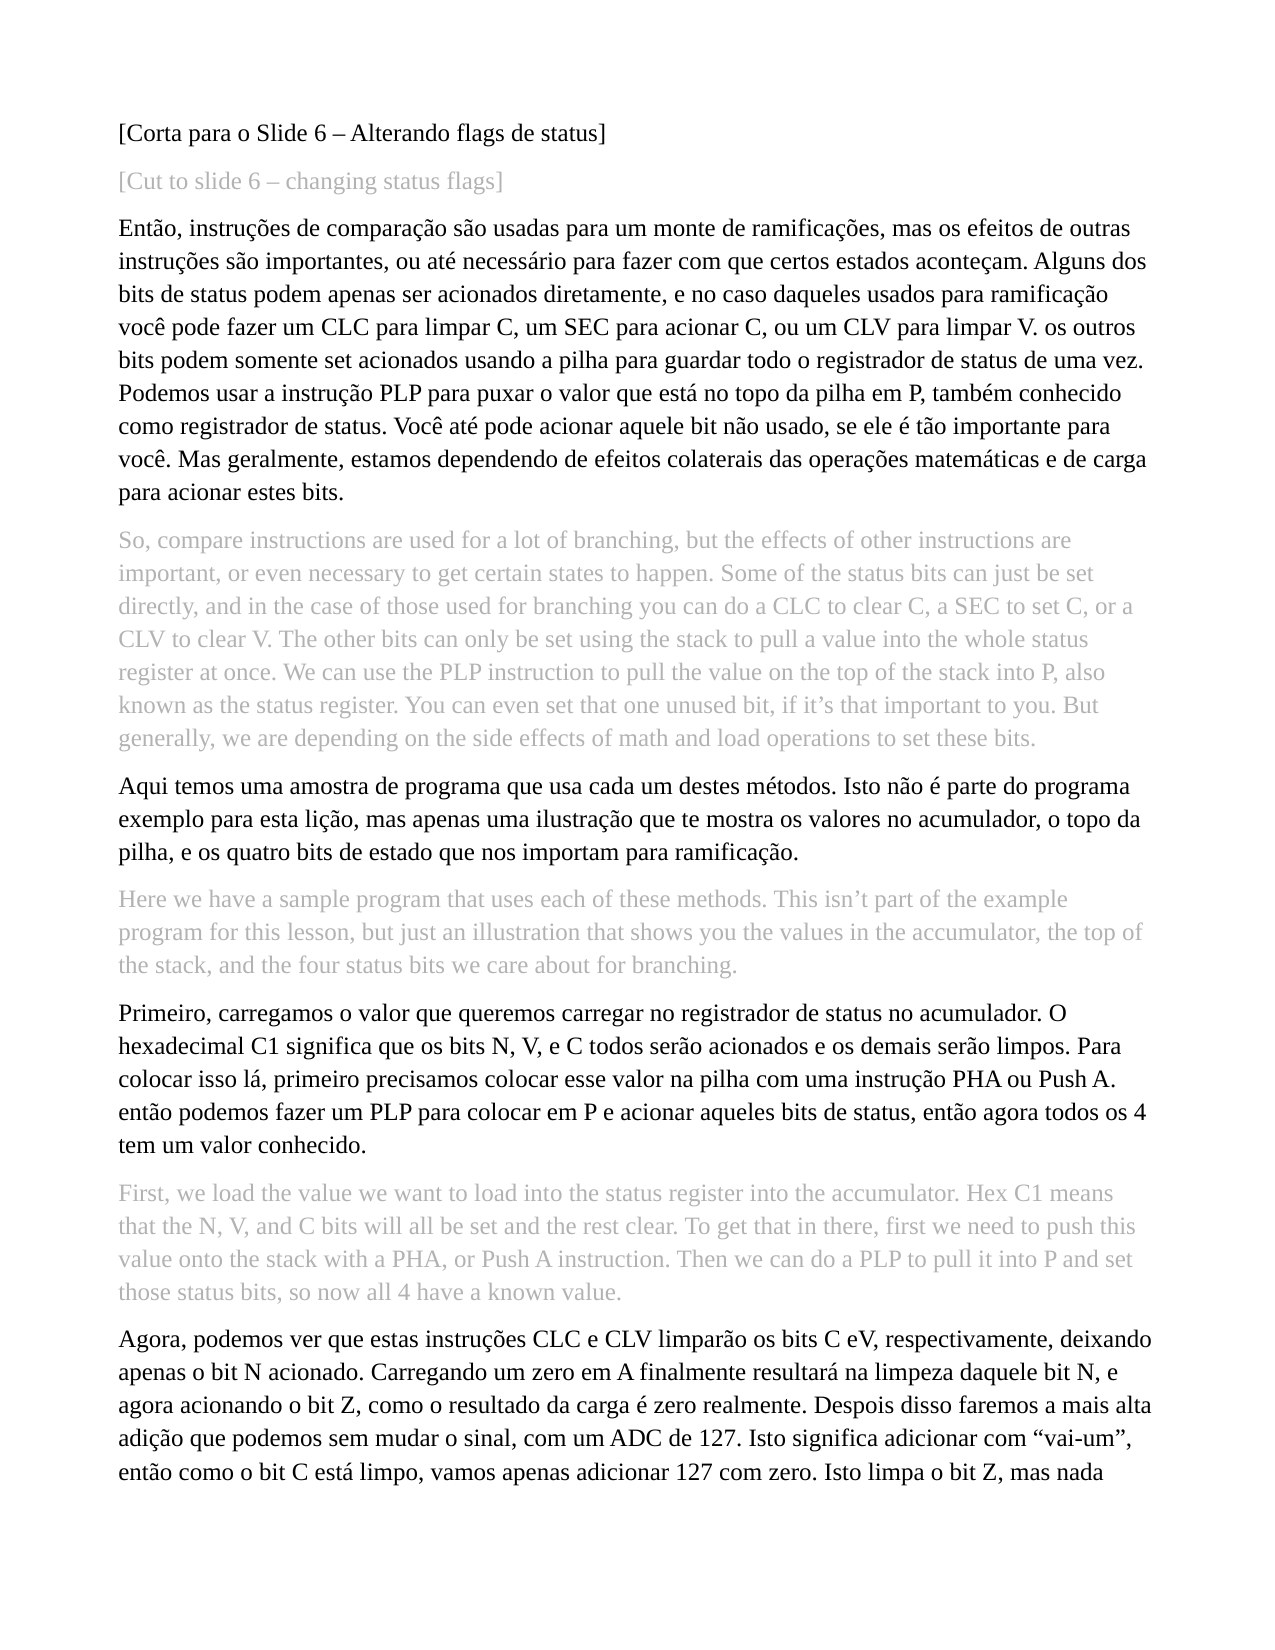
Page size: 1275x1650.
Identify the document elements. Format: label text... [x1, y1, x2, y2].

text So, compare instructions are used for a lot of branching, but the effects of other instructions are important, or even necessary to get certain states to happen. Some of the status bits can just be set directly, and in the case of those used for branching you can do a CLC to clear C, a SEC to set C, or a CLV to clear V. The other bits can only be set using the stack to pull a value into the whole status register at once. We can use the PLP instruction to pull the value on the top of the stack into P, also known as the status register. You can even set that one unused bit, if it’s that important to you. But generally, we are depending on the side effects of math and load operations to set these bits. [118, 525, 1157, 752]
text Primeiro, carregamos o valor que queremos carregar no registrador de status no acumulador. O hexadecimal C1 significa que os bits N, V, e C todos serão acionados e os demais serão limpos. Para colocar isso lá, primeiro precisamos colocar esse valor na pilha com uma instrução PHA ou Push A. então podemos fazer um PLP para colocar em P e acionar aqueles bits de status, então agora todos os 4 tem um valor conhecido. [118, 998, 1157, 1159]
text Aqui temos uma amostra de programa que usa cada um destes métodos. Isto não é parte do programa exemplo para esta lição, mas apenas uma ilustração que te mostra os valores no acumulador, o topo da pilha, e os quatro bits de estado que nos importam para ramificação. [118, 771, 1157, 866]
text [Cut to slide 6 – changing status flags] [118, 166, 1157, 194]
text First, we load the value we want to load into the status register into the accumulator. Hex C1 means that the N, V, and C bits will all be set and the rest clear. To get that in there, first we need to push this value onto the stack with a PHA, or Push A instruction. Then we can do a PLP to pull it into P and set those status bits, so now all 4 have a known value. [118, 1178, 1157, 1306]
text Agora, podemos ver que estas instruções CLC e CLV limparão os bits C eV, respectivamente, deixando apenas o bit N acionado. Carregando um zero em A finalmente resultará na limpeza daquele bit N, e agora acionando o bit Z, como o resultado da carga é zero realmente. Despois disso faremos a mais alta adição que podemos sem mudar o sinal, com um ADC de 127. Isto significa adicionar com “vai-um”, então como o bit C está limpo, vamos apenas adicionar 127 com zero. Isto limpa o bit Z, mas nada [118, 1324, 1157, 1485]
text Here we have a sample program that uses each of these methods. This isn’t part of the example program for this lesson, but just an illustration that shows you the values in the accumulator, the top of the stack, and the four status bits we care about for branching. [118, 884, 1157, 979]
text Então, instruções de comparação são usadas para um monte de ramificações, mas os efeitos de outras instruções são importantes, ou até necessário para fazer com que certos estados aconteçam. Alguns dos bits de status podem apenas ser acionados diretamente, e no caso daqueles usados para ramificação você pode fazer um CLC para limpar C, um SEC para acionar C, ou um CLV para limpar V. os outros bits podem somente set acionados usando a pilha para guardar todo o registrador de status de uma vez. Podemos usar a instrução PLP para puxar o valor que está no topo da pilha em P, também conhecido como registrador de status. Você até pode acionar aquele bit não usado, se ele é tão importante para você. Mas geralmente, estamos dependendo de efeitos colaterais das operações matemáticas e de carga para acionar estes bits. [118, 213, 1157, 506]
text [Corta para o Slide 6 – Alterando flags de status] [118, 118, 1157, 147]
